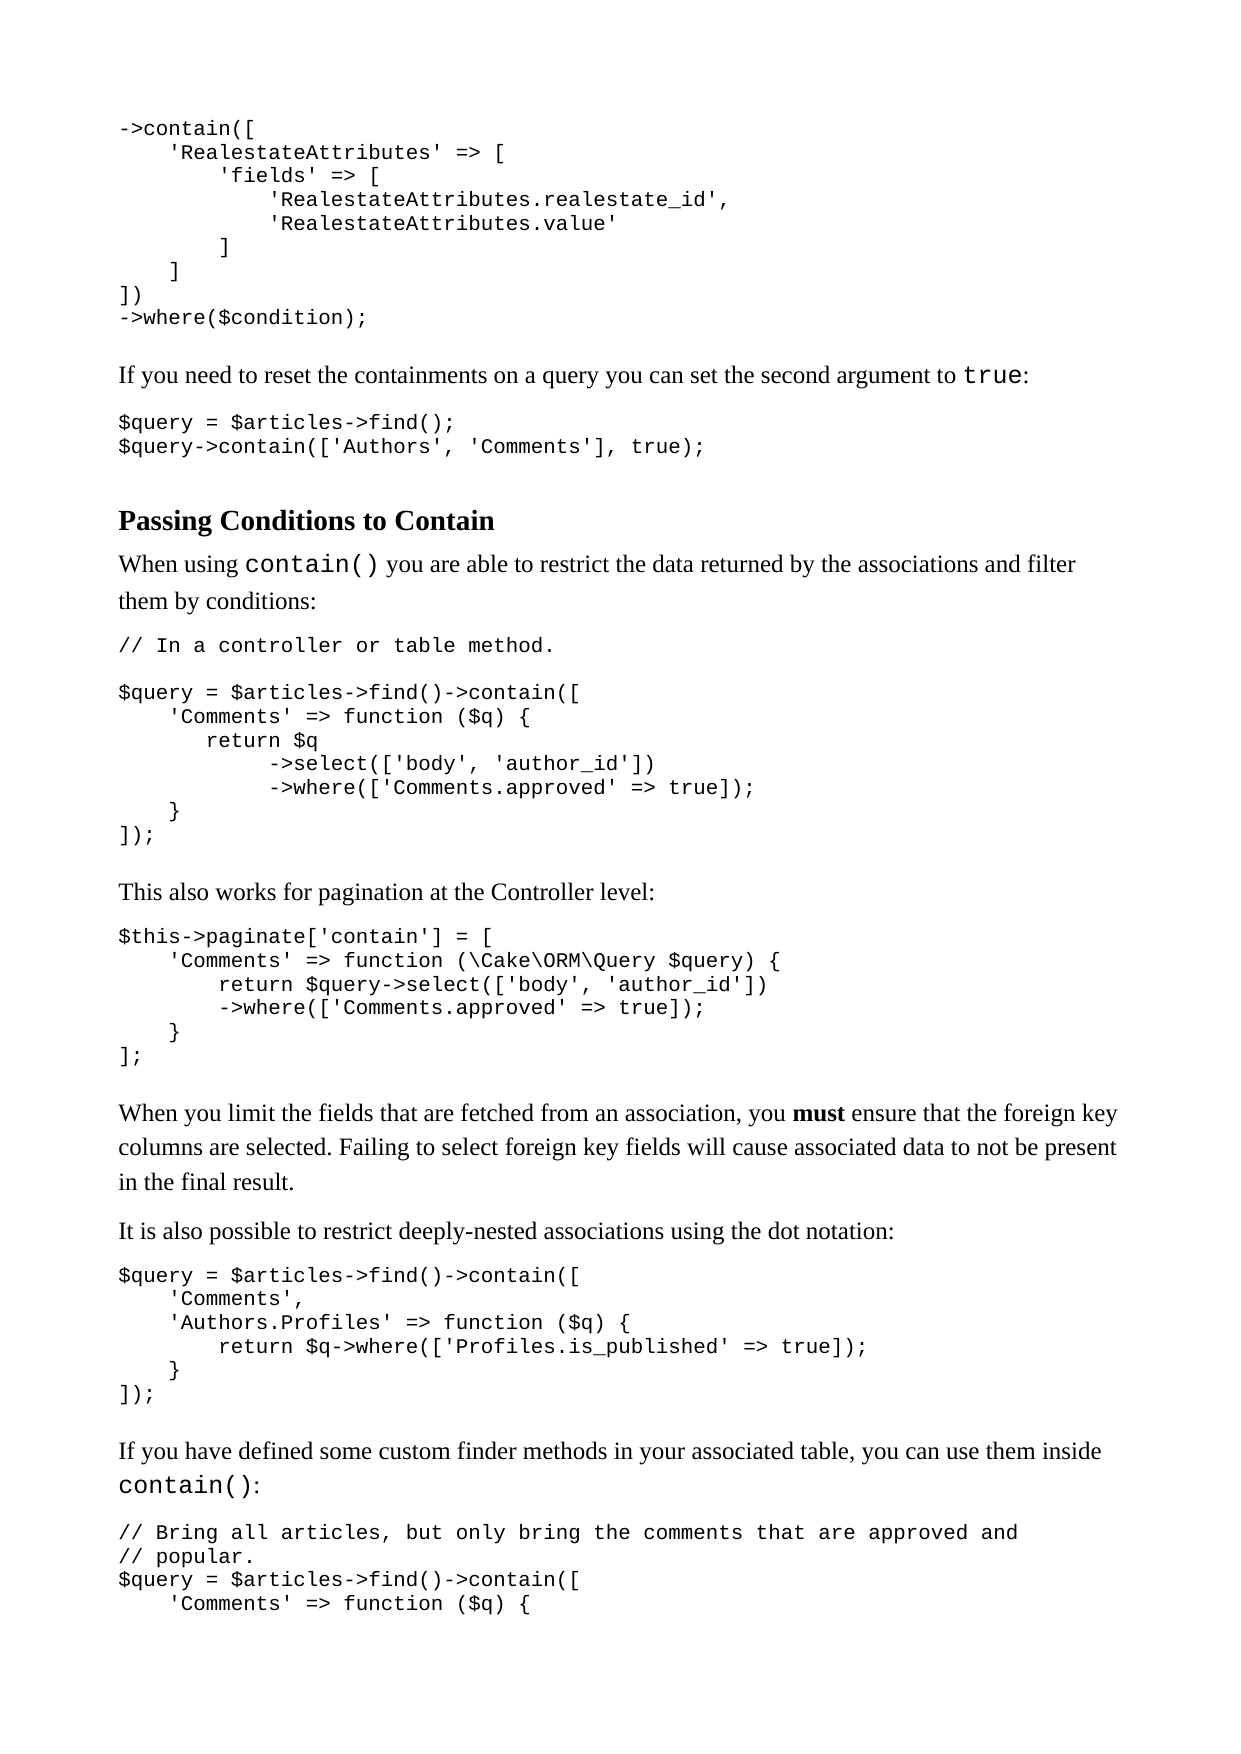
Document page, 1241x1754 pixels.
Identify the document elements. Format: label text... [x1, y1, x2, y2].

text If you have defined some custom finder methods in your associated table, you can use them inside contain(): [118, 1436, 1122, 1501]
text $query = $articles->find()->contain([ [118, 1569, 1122, 1593]
text return $q [118, 729, 1122, 753]
text When you limit the fields that are fetched from an association, you must ensure that the foreign key columns are selected. Failing to select foreign key fields will cause associated data to not be present in the final result. [118, 1098, 1122, 1195]
text ] [118, 260, 1122, 284]
text $query = $articles->find()->contain([ [118, 1265, 1122, 1288]
text It is also possible to restrict deeply-nested associations using the dot notation: [118, 1216, 1122, 1244]
text } [118, 1021, 1122, 1044]
text 'RealestateAttributes' => [ [118, 142, 1122, 165]
text // popular. [118, 1546, 1122, 1569]
text return $query->select(['body', 'author_id']) [118, 974, 1122, 997]
text 'Authors.Profiles' => function ($q) { [118, 1312, 1122, 1336]
text When using contain() you are able to restrict the data returned by the associations and filter them by conditions: [118, 549, 1122, 615]
text This also works for pagination at the Controller level: [118, 877, 1122, 906]
text $query = $articles->find()->contain([ [118, 682, 1122, 706]
text 'Comments' => function (\Cake\ORM\Query $query) { [118, 950, 1122, 974]
text ]) [118, 284, 1122, 307]
text $query->contain(['Authors', 'Comments'], true); [118, 436, 1122, 459]
text } [118, 801, 1122, 824]
text // In a controller or table method. [118, 635, 1122, 659]
text ->where(['Comments.approved' => true]); [118, 777, 1122, 801]
subtitle Passing Conditions to Contain [118, 503, 1122, 537]
text ]); [118, 1383, 1122, 1407]
text 'Comments' => function ($q) { [118, 1593, 1122, 1617]
text } [118, 1359, 1122, 1383]
text ]); [118, 824, 1122, 848]
text $this->paginate['contain'] = [ [118, 926, 1122, 950]
text 'Comments' => function ($q) { [118, 706, 1122, 729]
text ->contain([ [118, 118, 1122, 142]
text $query = $articles->find(); [118, 412, 1122, 436]
text 'RealestateAttributes.value' [118, 213, 1122, 236]
text ->select(['body', 'author_id']) [118, 753, 1122, 777]
text ->where(['Comments.approved' => true]); [118, 997, 1122, 1021]
text 'Comments', [118, 1288, 1122, 1312]
text ->where($condition); [118, 307, 1122, 331]
text 'fields' => [ [118, 165, 1122, 189]
text ] [118, 236, 1122, 260]
text 'RealestateAttributes.realestate_id', [118, 189, 1122, 213]
text // Bring all articles, but only bring the comments that are approved and [118, 1522, 1122, 1546]
text return $q->where(['Profiles.is_published' => true]); [118, 1336, 1122, 1359]
text ]; [118, 1044, 1122, 1068]
text If you need to reset the containments on a query you can set the second argument to true: [118, 360, 1122, 391]
